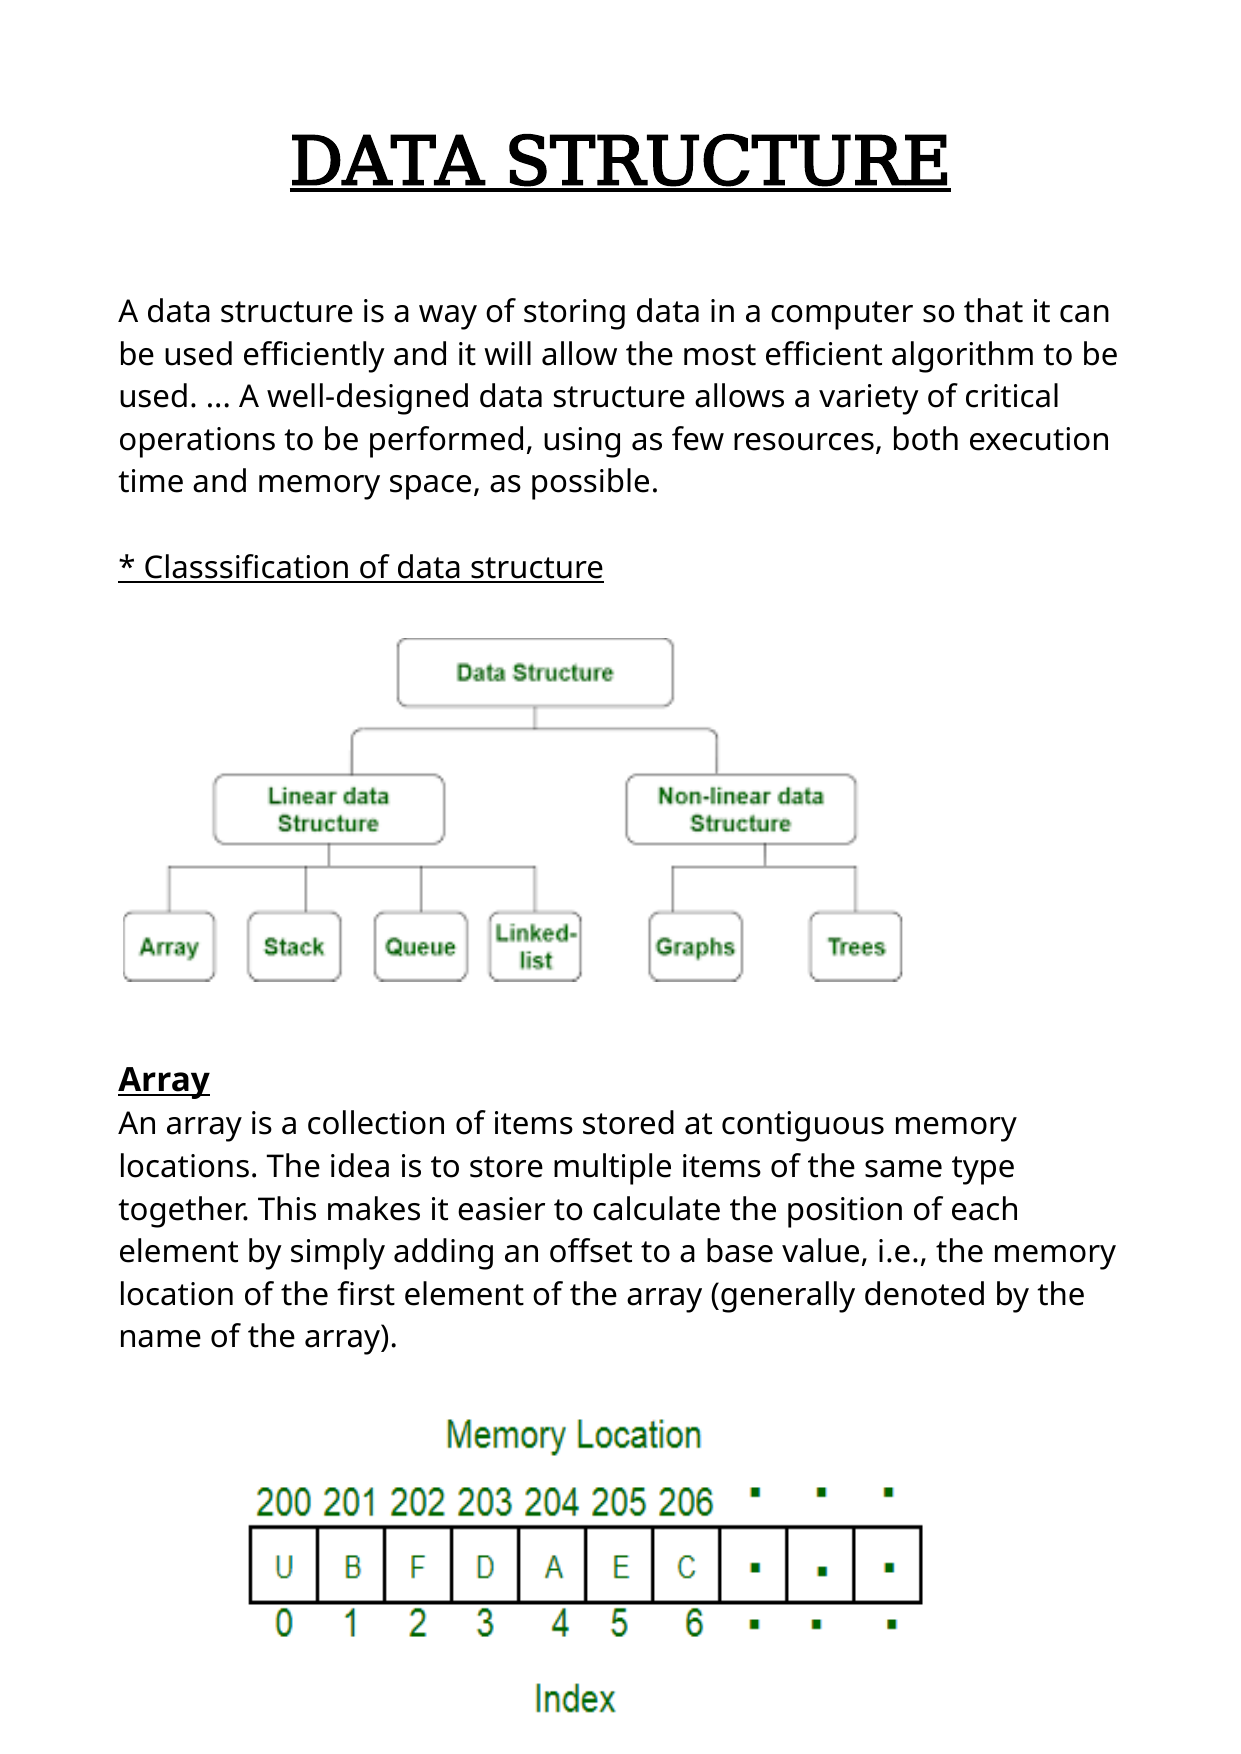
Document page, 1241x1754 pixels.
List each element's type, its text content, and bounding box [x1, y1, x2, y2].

text DATA STRUCTURE [118, 118, 1122, 198]
text * Classsification of data structure [118, 544, 1122, 587]
text Array [118, 1056, 1122, 1101]
text An array is a collection of items stored at contiguous memory locations. The idea is to store multiple items of the same type together. This makes it easier to calculate the position of each element by simply adding an offset to a base value, i.e., the memory location of the first element of the array (generally denoted by the name of the array). [118, 1101, 1122, 1357]
picture [229, 1386, 948, 1754]
picture [123, 638, 903, 982]
text A data structure is a way of storing data in a computer so that it can be used efficiently and it will allow the most efficient algorithm to be used. ... A well-designed data structure allows a variety of critical operations to be performed, using as few resources, both execution time and memory space, as possible. [118, 289, 1122, 502]
